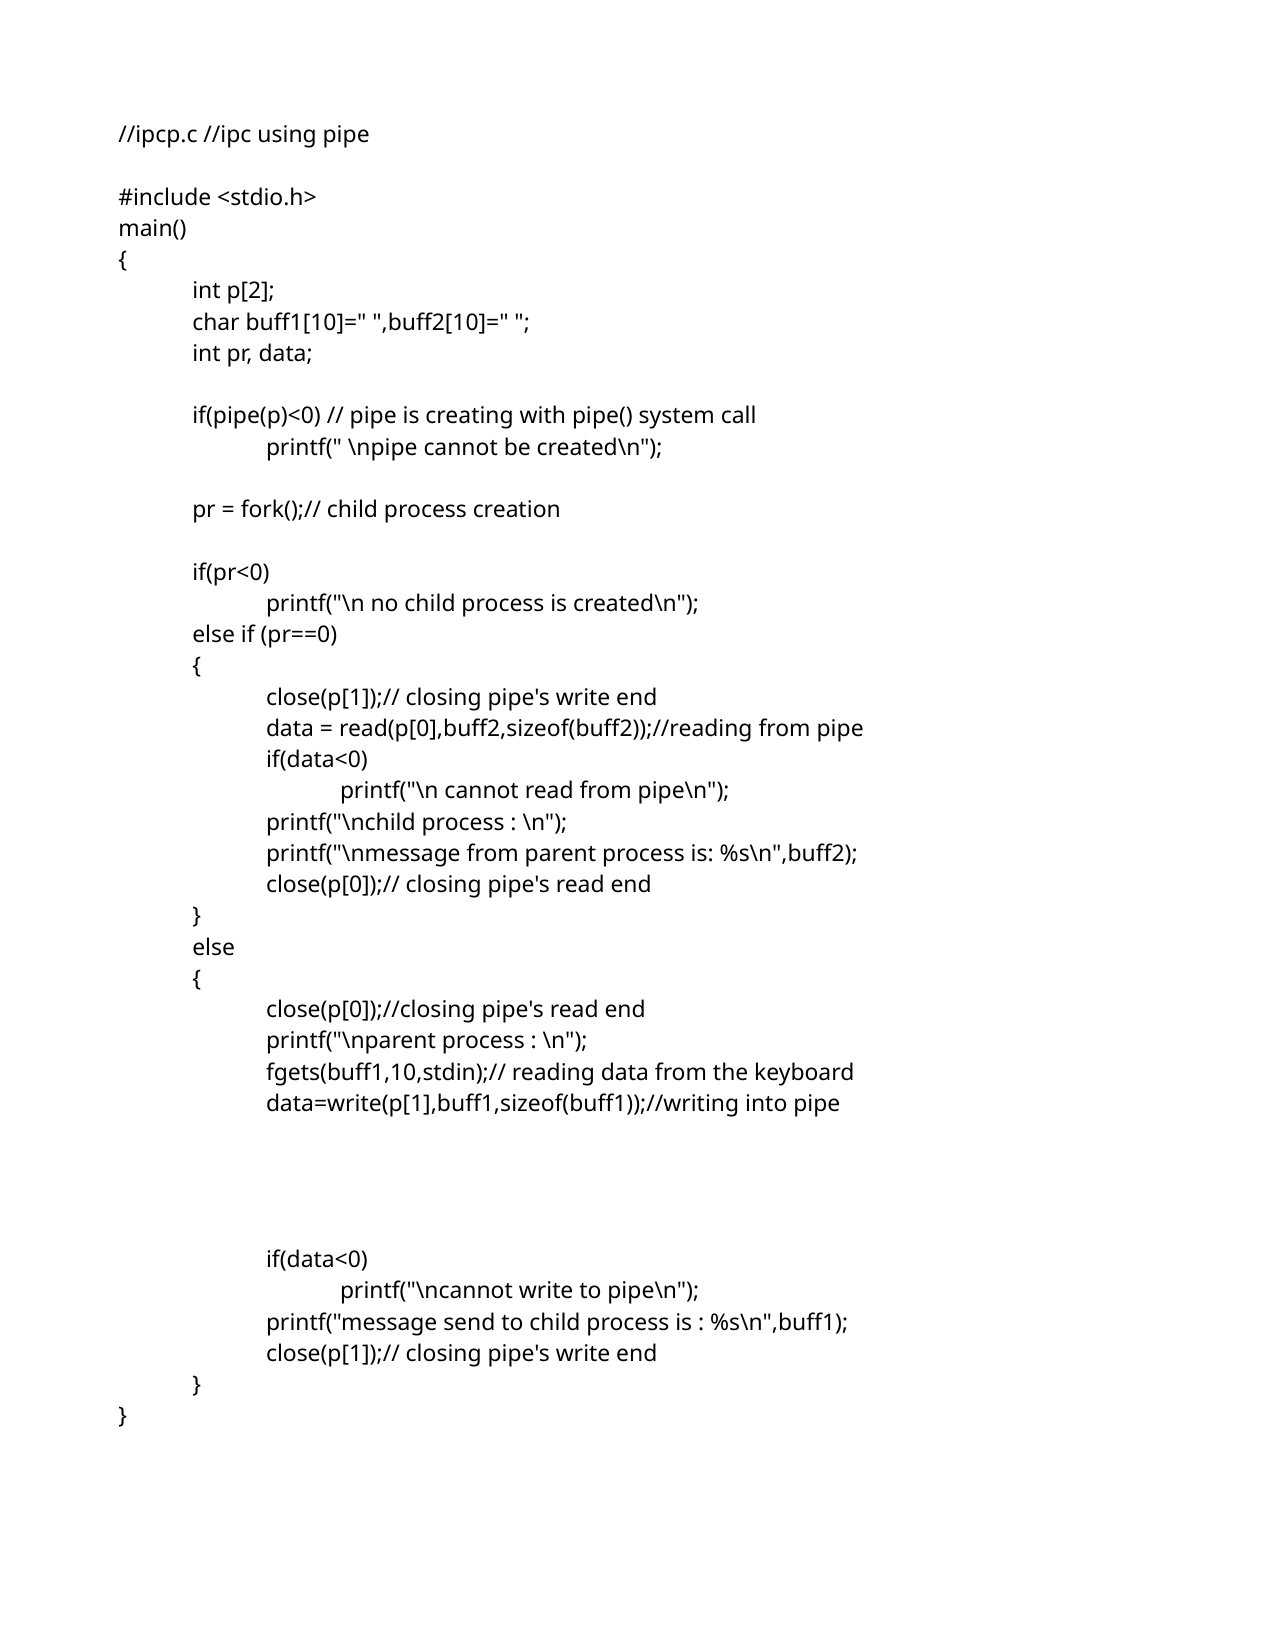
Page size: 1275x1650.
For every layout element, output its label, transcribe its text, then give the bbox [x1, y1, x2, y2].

text //ipcp.c //ipc using pipe [118, 118, 1157, 149]
text fgets(buff1,10,stdin);// reading data from the keyboard [118, 1056, 1157, 1087]
text char buff1[10]=" ",buff2[10]=" "; [118, 306, 1157, 337]
text close(p[1]);// closing pipe's write end [118, 681, 1157, 712]
text { [118, 962, 1157, 993]
text main() [118, 212, 1157, 243]
text { [118, 649, 1157, 681]
text printf("\nchild process : \n"); [118, 806, 1157, 837]
text #include <stdio.h> [118, 181, 1157, 212]
text else if (pr==0) [118, 618, 1157, 649]
text data = read(p[0],buff2,sizeof(buff2));//reading from pipe [118, 712, 1157, 743]
text if(data<0) [118, 743, 1157, 774]
text if(pr<0) [118, 556, 1157, 587]
text } [118, 899, 1157, 931]
text { [118, 243, 1157, 274]
text printf("\nparent process : \n"); [118, 1024, 1157, 1056]
text printf("\n no child process is created\n"); [118, 587, 1157, 618]
text close(p[1]);// closing pipe's write end [118, 1337, 1157, 1368]
text data=write(p[1],buff1,sizeof(buff1));//writing into pipe [118, 1087, 1157, 1118]
text printf("message send to child process is : %s\n",buff1); [118, 1306, 1157, 1337]
text close(p[0]);// closing pipe's read end [118, 868, 1157, 899]
text } [118, 1368, 1157, 1399]
text printf("\ncannot write to pipe\n"); [118, 1274, 1157, 1306]
text if(data<0) [118, 1243, 1157, 1274]
text } [118, 1399, 1157, 1431]
text printf("\nmessage from parent process is: %s\n",buff2); [118, 837, 1157, 868]
text else [118, 931, 1157, 962]
text int pr, data; [118, 337, 1157, 368]
text printf(" \npipe cannot be created\n"); [118, 431, 1157, 462]
text if(pipe(p)<0) // pipe is creating with pipe() system call [118, 399, 1157, 431]
text printf("\n cannot read from pipe\n"); [118, 774, 1157, 806]
text pr = fork();// child process creation [118, 493, 1157, 524]
text close(p[0]);//closing pipe's read end [118, 993, 1157, 1024]
text int p[2]; [118, 274, 1157, 306]
